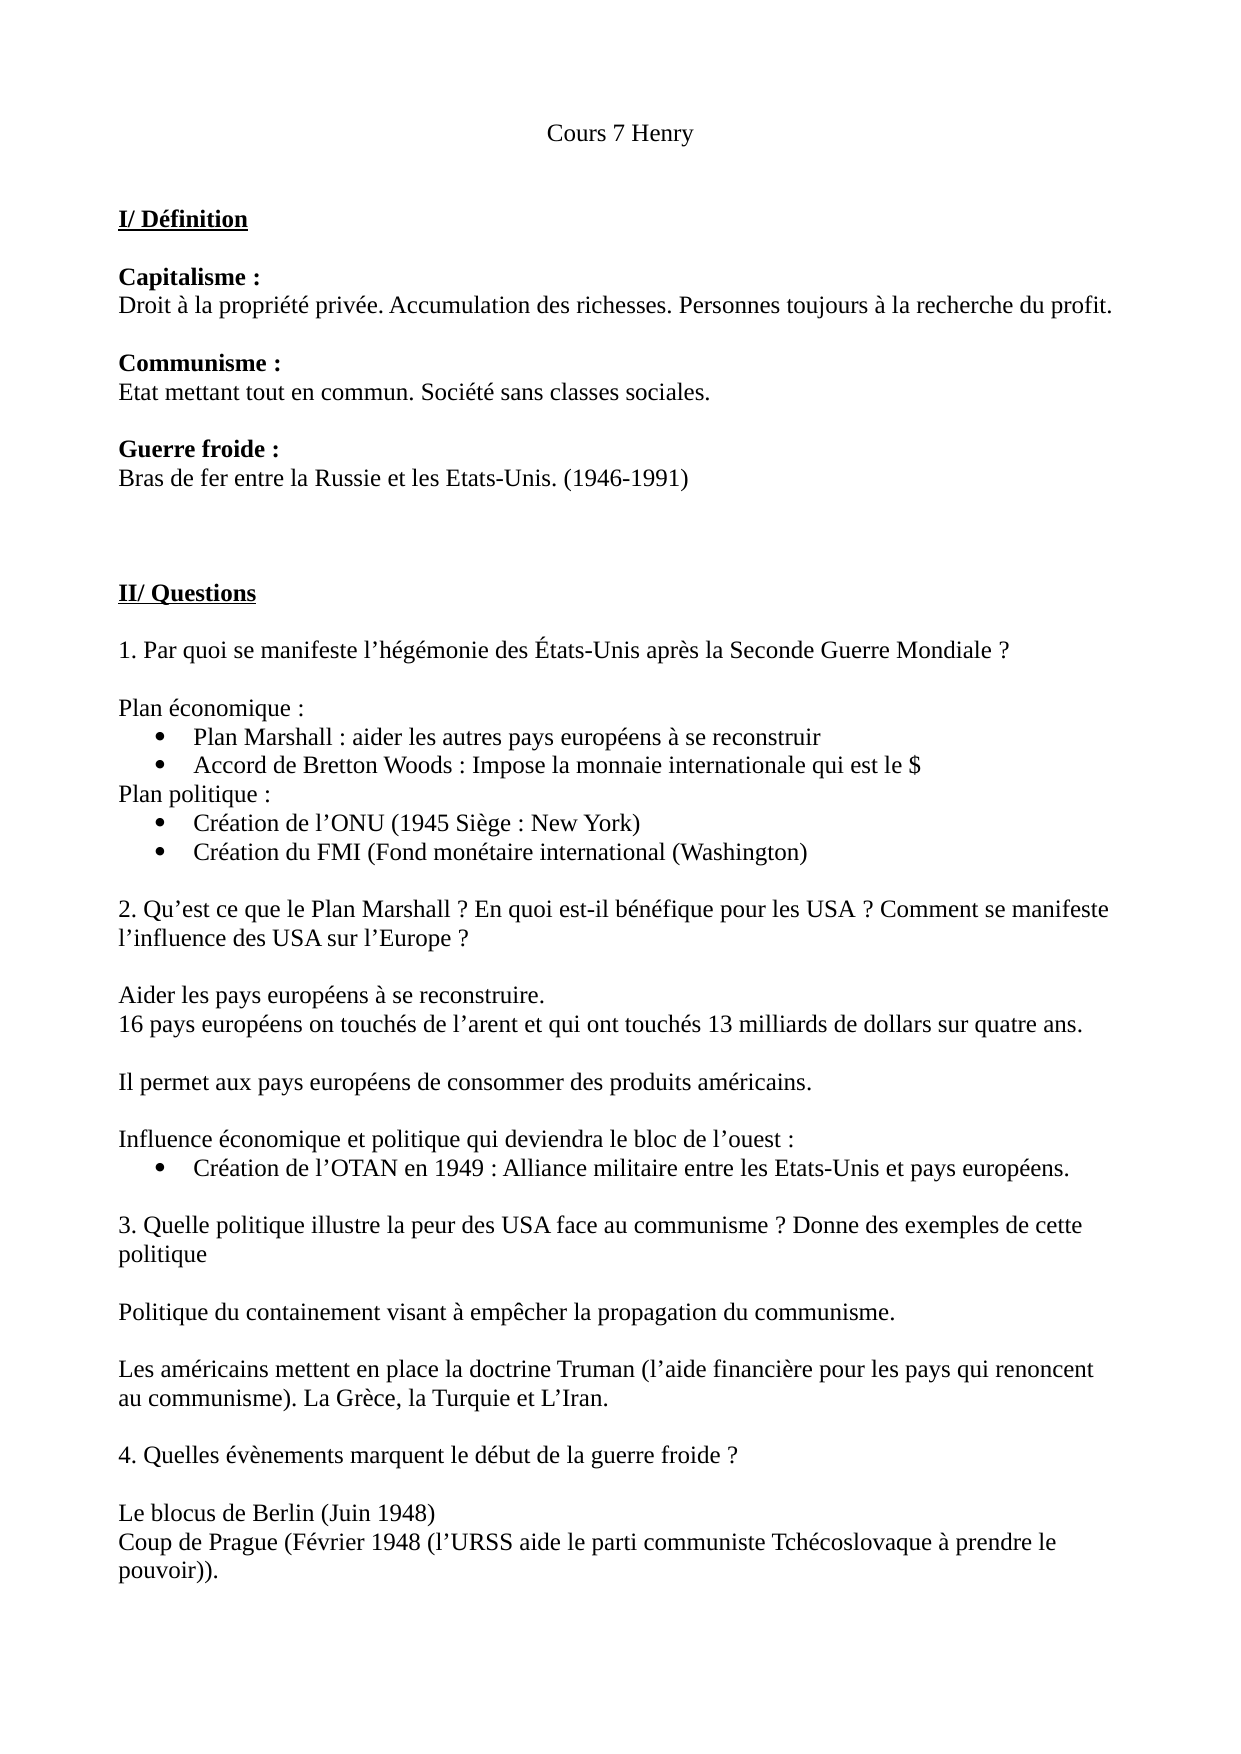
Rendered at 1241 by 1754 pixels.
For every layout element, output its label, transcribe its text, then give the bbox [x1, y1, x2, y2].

text Droit à la propriété privée. Accumulation des richesses. Personnes toujours à la recherche du profit. [118, 291, 1122, 319]
text Le blocus de Berlin (Juin 1948) [118, 1498, 1122, 1527]
text 3. Quelle politique illustre la peur des USA face au communisme ? Donne des exemples de cette politique [118, 1211, 1122, 1268]
text Plan économique : [118, 693, 1122, 722]
text Etat mettant tout en commun. Société sans classes sociales. [118, 377, 1122, 406]
text Il permet aux pays européens de consommer des produits américains. [118, 1067, 1122, 1096]
list Création du FMI (Fond monétaire international (Washington) [156, 837, 1122, 866]
text Les américains mettent en place la doctrine Truman (l’aide financière pour les pays qui renoncent au communisme). La Grèce, la Turquie et L’Iran. [118, 1354, 1122, 1412]
text Coup de Prague (Février 1948 (l’URSS aide le parti communiste Tchécoslovaque à prendre le pouvoir)). [118, 1527, 1122, 1584]
text 1. Par quoi se manifeste l’hégémonie des États-Unis après la Seconde Guerre Mondiale ? [118, 636, 1122, 664]
text Plan politique : [118, 779, 1122, 808]
text Capitalisme : [118, 262, 1122, 291]
text I/ Définition [118, 204, 1122, 233]
text Communisme : [118, 348, 1122, 377]
text Bras de fer entre la Russie et les Etats-Unis. (1946-1991) [118, 463, 1122, 492]
text 4. Quelles évènements marquent le début de la guerre froide ? [118, 1441, 1122, 1469]
text Aider les pays européens à se reconstruire. [118, 981, 1122, 1009]
text II/ Questions [118, 578, 1122, 607]
text Cours 7 Henry [118, 118, 1122, 147]
text 2. Qu’est ce que le Plan Marshall ? En quoi est-il bénéfique pour les USA ? Comment se manifeste l’influence des USA sur l’Europe ? [118, 894, 1122, 952]
text Politique du containement visant à empêcher la propagation du communisme. [118, 1297, 1122, 1326]
list Création de l’ONU (1945 Siège : New York) [156, 808, 1122, 837]
text 16 pays européens on touchés de l’arent et qui ont touchés 13 milliards de dollars sur quatre ans. [118, 1009, 1122, 1038]
text Guerre froide : [118, 434, 1122, 463]
list Plan Marshall : aider les autres pays européens à se reconstruir [156, 722, 1122, 751]
text Influence économique et politique qui deviendra le bloc de l’ouest : [118, 1124, 1122, 1153]
list Création de l’OTAN en 1949 : Alliance militaire entre les Etats-Unis et pays européens. [156, 1153, 1122, 1182]
list Accord de Bretton Woods : Impose la monnaie internationale qui est le $ [156, 751, 1122, 779]
